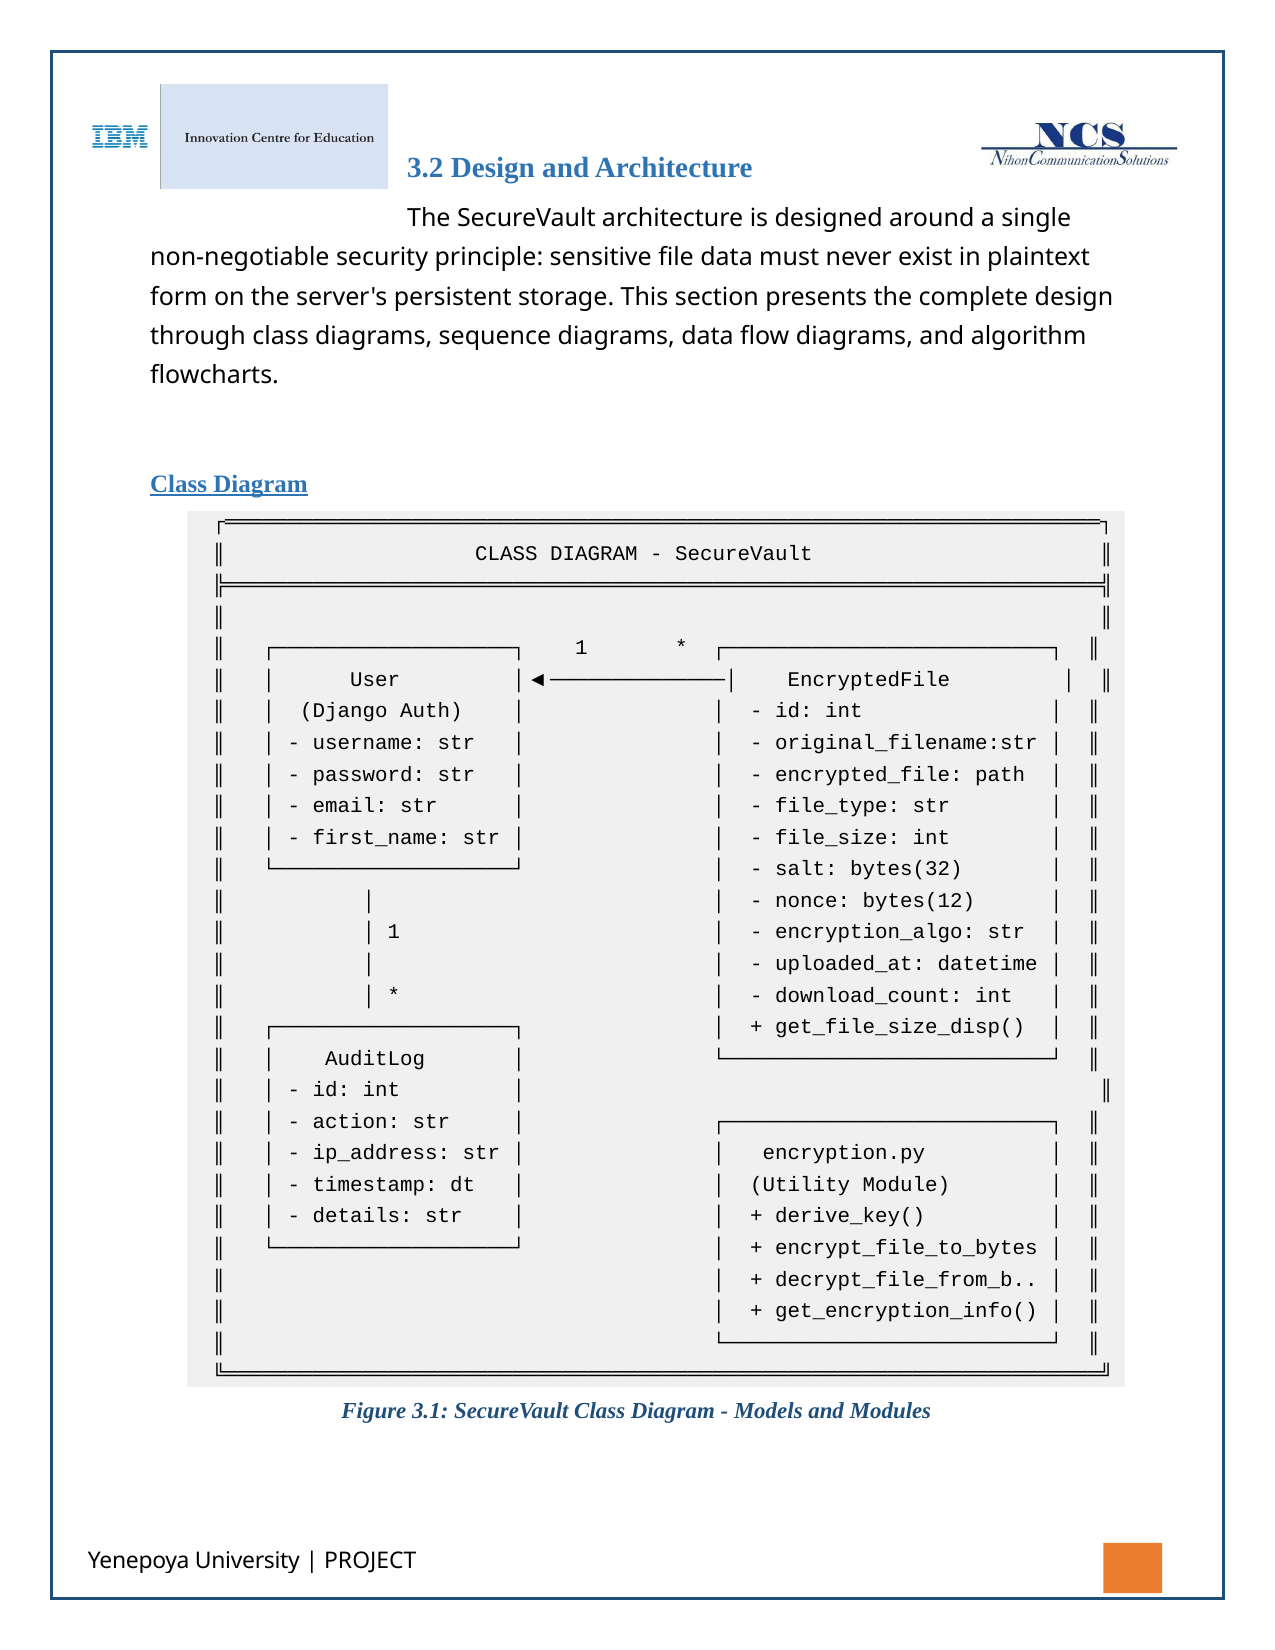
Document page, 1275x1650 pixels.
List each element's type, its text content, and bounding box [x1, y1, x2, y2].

text ║ ┌───────────────────┐ │ + get_file_size_disp() │ ║ [187, 1016, 1125, 1040]
text ║ │ - password: str │ │ - encrypted_file: path │ ║ [269, 764, 518, 787]
text ║ │ - username: str │ │ - original_filename:str │ ║ [187, 732, 1125, 756]
text ║ │ AuditLog │ └──────────────────────────┘ ║ [519, 1048, 1091, 1071]
text ║ │ - action: str │ ┌──────────────────────────┐ ║ [719, 1122, 1056, 1134]
text ║ │ - first_name: str │ │ - file_size: int │ ║ [221, 827, 268, 850]
text ║ │ │ - nonce: bytes(12) │ ║ [1096, 890, 1125, 913]
text ┌══════════════════════════════════════════════════════════════════════┐ [187, 511, 1125, 535]
picture [81, 84, 391, 189]
text ║ │ AuditLog │ └──────────────────────────┘ ║ [269, 1048, 518, 1071]
text ║ │ │ - uploaded_at: datetime │ ║ [187, 953, 1125, 977]
picture [982, 113, 1185, 170]
text Figure 3.1: SecureVault Class Diagram - Models and Modules [150, 1397, 1125, 1423]
text ║ │ + decrypt_file_from_b.. │ ║ [1096, 1269, 1125, 1292]
text ║ │ │ - nonce: bytes(12) │ ║ [221, 890, 368, 913]
text ║ │ │ - nonce: bytes(12) │ ║ [719, 890, 1056, 913]
text ║ │ - ip_address: str │ │ encryption.py │ ║ [187, 1142, 1125, 1166]
text ║ │ - id: int │ ║ [187, 1079, 1125, 1103]
text ║ │ + decrypt_file_from_b.. │ ║ [1057, 1269, 1091, 1292]
text ║ │ - action: str │ ┌──────────────────────────┐ ║ [221, 1111, 268, 1134]
text ║ │ - password: str │ │ - encrypted_file: path │ ║ [221, 764, 268, 787]
text ║ │ - action: str │ ┌──────────────────────────┐ ║ [269, 1111, 518, 1134]
text ╚══════════════════════════════════════════════════════════════════════╝ [187, 1363, 1125, 1387]
subtitle 3.2 Design and Architecture [391, 150, 1125, 183]
text ║ └──────────────────────────┘ ║ [221, 1332, 1091, 1355]
text ║ │ User │◀──────────────│ EncryptedFile │ ║ [187, 669, 1125, 693]
text ║ │ 1 │ - encryption_algo: str │ ║ [187, 921, 1125, 945]
text ║ │ (Django Auth) │ │ - id: int │ ║ [187, 701, 1125, 724]
text ║ └───────────────────┘ │ - salt: bytes(32) │ ║ [187, 858, 1125, 882]
text ║ └───────────────────┘ │ + encrypt_file_to_bytes │ ║ [187, 1237, 1125, 1261]
text ║ │ │ - nonce: bytes(12) │ ║ [1057, 890, 1091, 913]
text ║ │ │ - nonce: bytes(12) │ ║ [369, 890, 718, 913]
text ║ │ AuditLog │ └──────────────────────────┘ ║ [221, 1048, 268, 1071]
text The SecureVault architecture is designed around a single non-negotiable security principle: sensitive file data must never exist in plaintext form on the server's persistent storage. This section presents the complete design through class diagrams, sequence diagrams, data flow diagrams, and algorithm flowcharts. [150, 199, 1125, 391]
text ║ │ - password: str │ │ - encrypted_file: path │ ║ [719, 764, 1056, 787]
text Class Diagram [150, 469, 1125, 498]
text ║ │ - email: str │ │ - file_type: str │ ║ [187, 795, 1125, 819]
text ║ └──────────────────────────┘ ║ [1096, 1332, 1125, 1355]
text ║ CLASS DIAGRAM - SecureVault ║ [187, 543, 216, 566]
text ║ │ - details: str │ │ + derive_key() │ ║ [187, 1206, 1125, 1229]
text ║ │ - timestamp: dt │ │ (Utility Module) │ ║ [187, 1174, 1125, 1198]
text ║ │ + decrypt_file_from_b.. │ ║ [187, 1269, 216, 1292]
text ║ CLASS DIAGRAM - SecureVault ║ [221, 543, 1104, 566]
text ╠══════════════════════════════════════════════════════════════════════╣ [187, 574, 1125, 598]
text ║ │ │ - nonce: bytes(12) │ ║ [187, 890, 216, 913]
text ║ ┌───────────────────┐ 1 * ┌──────────────────────────┐ ║ [187, 637, 1125, 661]
text ║ │ - first_name: str │ │ - file_size: int │ ║ [519, 827, 718, 850]
text ║ └──────────────────────────┘ ║ [187, 1332, 216, 1355]
text ║ │ + decrypt_file_from_b.. │ ║ [719, 1269, 1056, 1292]
text ║ ║ [1109, 606, 1125, 629]
text ║ │ - first_name: str │ │ - file_size: int │ ║ [269, 827, 518, 850]
text ║ │ - password: str │ │ - encrypted_file: path │ ║ [519, 764, 718, 787]
text ║ │ + get_encryption_info() │ ║ [187, 1300, 1125, 1324]
text ║ │ - action: str │ ┌──────────────────────────┐ ║ [519, 1111, 1091, 1134]
text ║ ║ [187, 606, 216, 629]
text ║ └──────────────────────────┘ ║ [719, 1332, 1056, 1342]
text ║ ║ [221, 606, 1104, 629]
text ║ │ + decrypt_file_from_b.. │ ║ [221, 1269, 718, 1292]
text ║ │ - first_name: str │ │ - file_size: int │ ║ [719, 827, 1056, 850]
text ║ │ AuditLog │ └──────────────────────────┘ ║ [719, 1048, 1056, 1058]
text ║ │ * │ - download_count: int │ ║ [187, 984, 1125, 1008]
